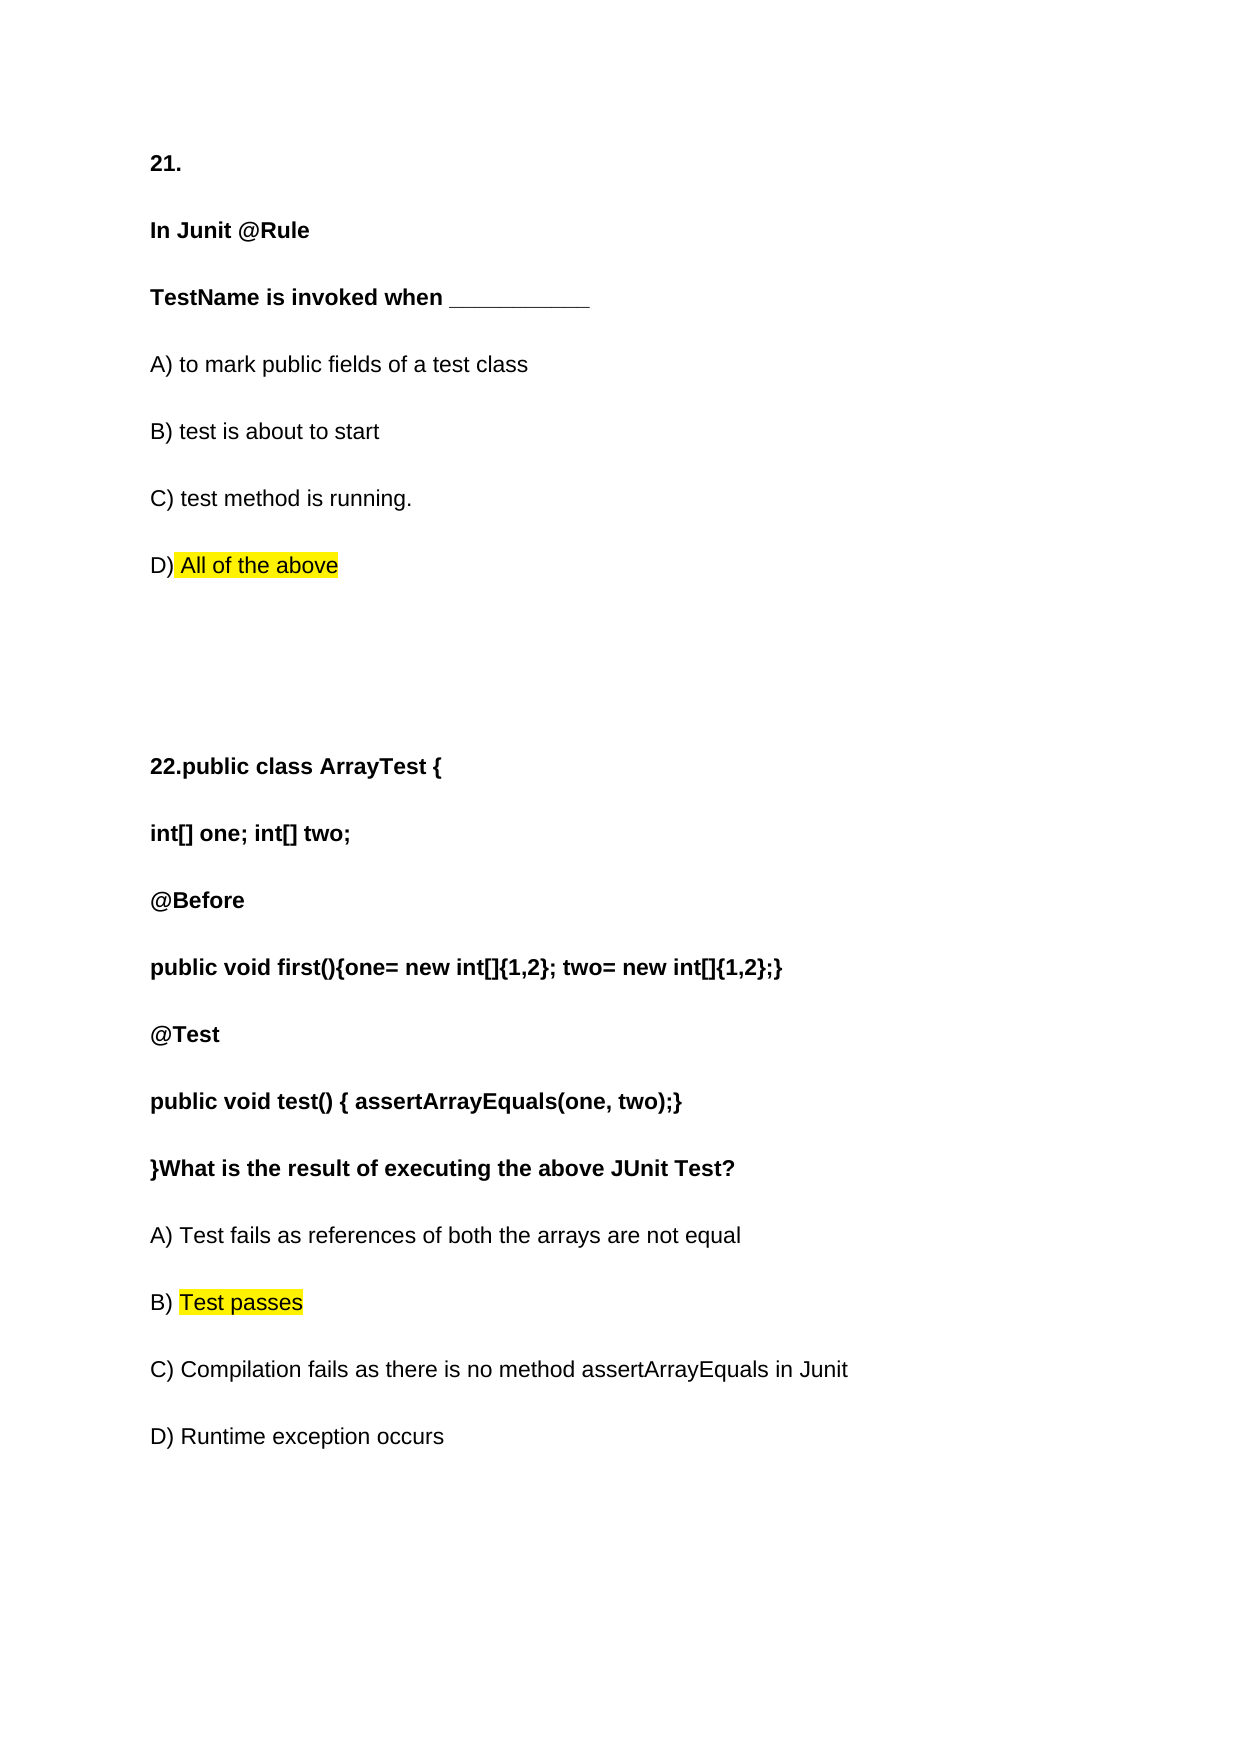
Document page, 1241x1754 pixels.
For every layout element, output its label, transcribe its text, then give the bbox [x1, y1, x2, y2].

text A) Test fails as references of both the arrays are not equal [150, 1222, 1090, 1248]
text int[] one; int[] two; [150, 820, 1090, 846]
text public void test() { assertArrayEquals(one, two);} [150, 1088, 1090, 1114]
text public void first(){one= new int[]{1,2}; two= new int[]{1,2};} [150, 954, 1090, 980]
text C) Compilation fails as there is no method assertArrayEquals in Junit [150, 1356, 1090, 1382]
text }What is the result of executing the above JUnit Test? [150, 1155, 1090, 1181]
text In Junit @Rule [150, 217, 1090, 243]
text TestName is invoked when ___________ [150, 284, 1090, 310]
text 21. [150, 150, 1090, 176]
text A) to mark public fields of a test class [150, 351, 1090, 377]
text B) test is about to start [150, 418, 1090, 444]
text 22.public class ArrayTest { [150, 753, 1090, 779]
text D) Runtime exception occurs [150, 1423, 1090, 1449]
text @Before [150, 887, 1090, 913]
text @Test [150, 1021, 1090, 1047]
text C) test method is running. [150, 485, 1090, 511]
text D) All of the above [150, 552, 1090, 578]
text B) Test passes [150, 1289, 1090, 1315]
